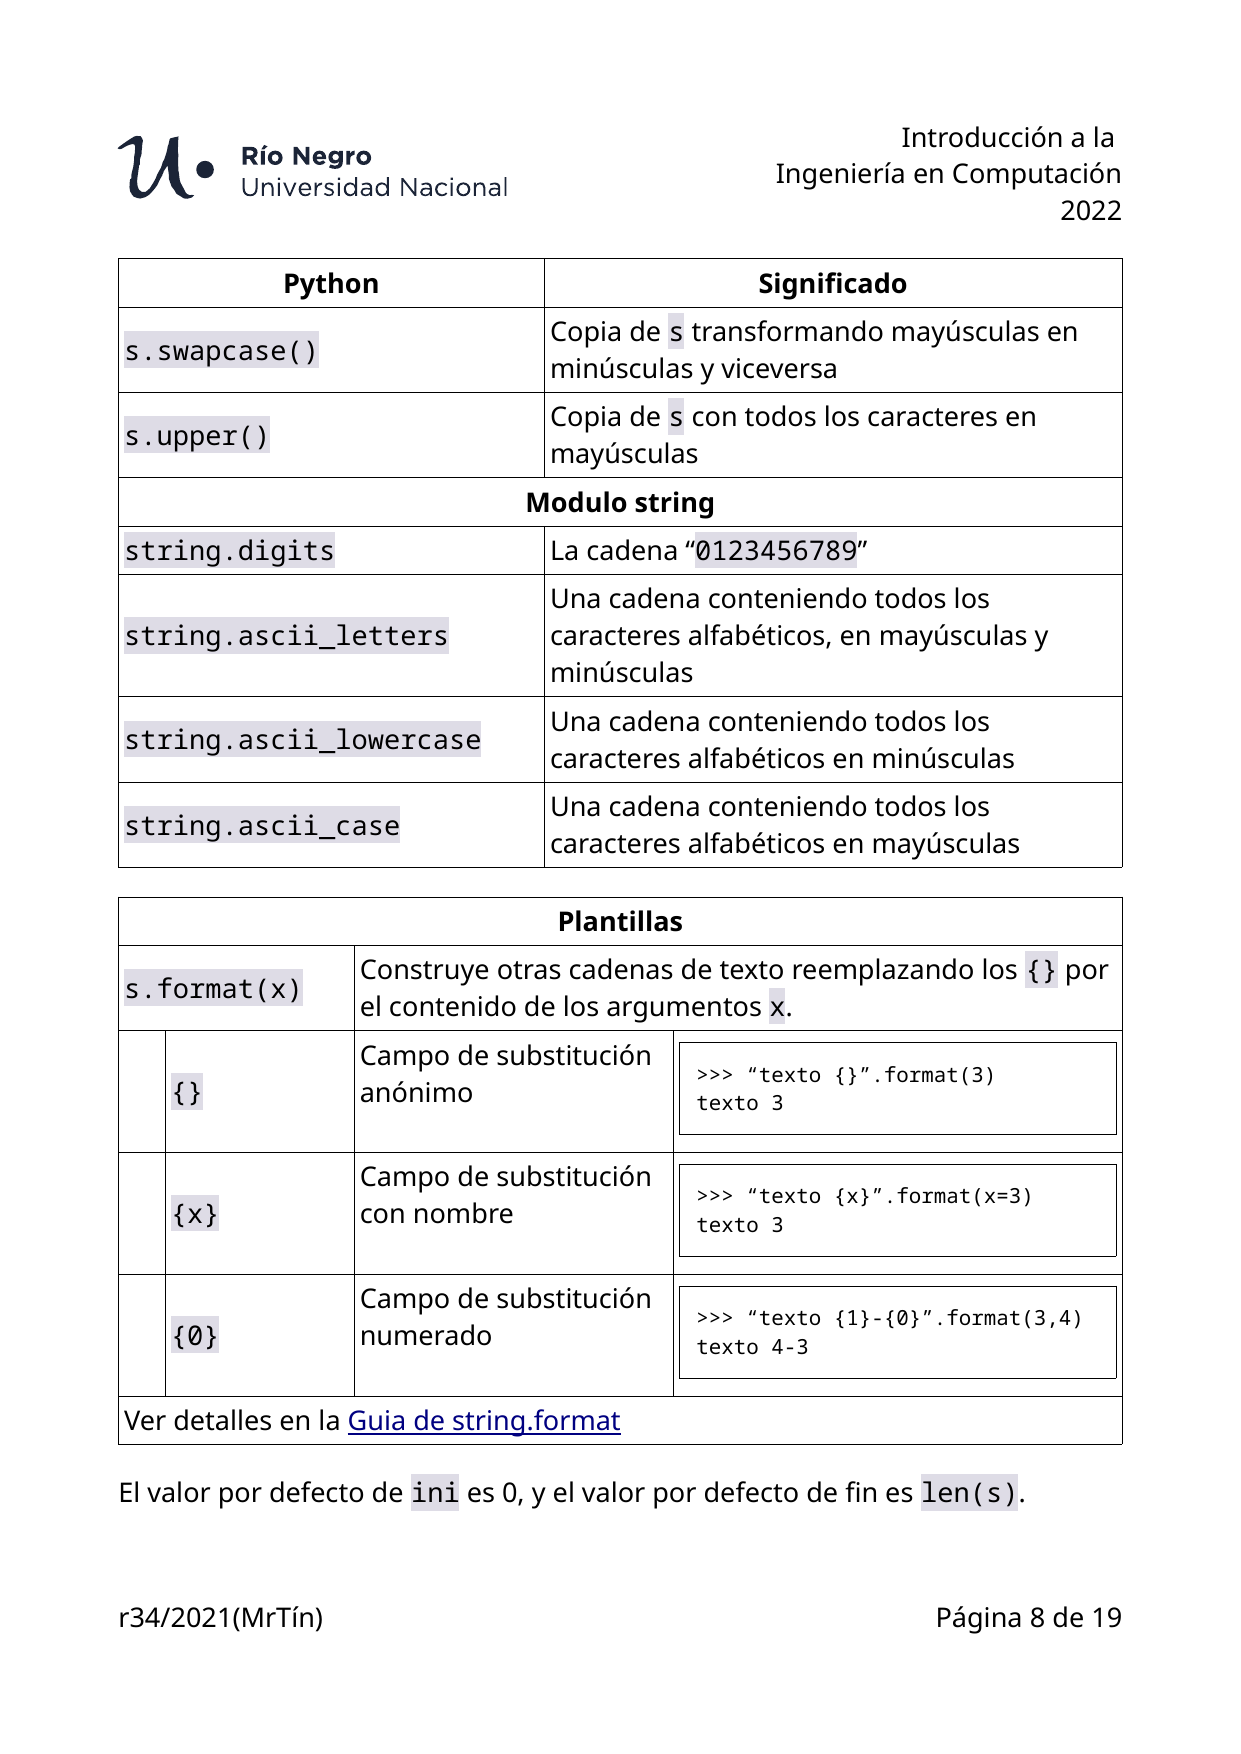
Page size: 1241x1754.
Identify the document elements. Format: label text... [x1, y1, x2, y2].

table_header Plantillas [119, 898, 1122, 945]
table_cell Campo de substitución numerado [355, 1275, 673, 1396]
text El valor por defecto de ini es 0, y el valor por defecto de fin es len(s). [1018, 1474, 1122, 1511]
table_cell string.ascii_letters [119, 575, 544, 696]
table_cell Una cadena conteniendo todos los caracteres alfabéticos, en mayúsculas y minúsculas [545, 575, 1122, 696]
table_cell Campo de substitución anónimo [355, 1031, 673, 1152]
table_cell s.upper() [119, 393, 544, 477]
table_cell {x} [166, 1153, 354, 1274]
text El valor por defecto de ini es 0, y el valor por defecto de fin es len(s). [118, 1474, 411, 1511]
table_cell {0} [166, 1275, 354, 1396]
table_cell Una cadena conteniendo todos los caracteres alfabéticos en minúsculas [545, 697, 1122, 782]
table_cell {} [166, 1031, 354, 1152]
table_cell >>> “texto {}”.format(3) texto 3 [674, 1031, 1122, 1152]
table_cell s.format(x) [119, 946, 354, 1030]
table_cell string.ascii_case [119, 783, 544, 867]
table_cell >>> “texto {1}-{0}”.format(3,4) texto 4-3 [674, 1275, 1122, 1396]
table_cell Copia de s transformando mayúsculas en minúsculas y viceversa [545, 308, 1122, 392]
table_cell Construye otras cadenas de texto reemplazando los {} por el contenido de los argumentos x. [355, 946, 1122, 1030]
table_cell Una cadena conteniendo todos los caracteres alfabéticos en mayúsculas [545, 783, 1122, 867]
table_cell La cadena “0123456789” [545, 527, 1122, 574]
text El valor por defecto de ini es 0, y el valor por defecto de fin es len(s). [459, 1474, 921, 1511]
table_cell Ver detalles en la Guia de string.format [119, 1397, 1122, 1444]
table_cell string.ascii_lowercase [119, 697, 544, 782]
table_cell Campo de substitución con nombre [355, 1153, 673, 1274]
table_cell [119, 1275, 165, 1396]
table_cell string.digits [119, 527, 544, 574]
table_cell Modulo string [119, 478, 1122, 526]
table_cell s.swapcase() [119, 308, 544, 392]
table_cell [119, 1153, 165, 1274]
table_cell >>> “texto {x}”.format(x=3) texto 3 [674, 1153, 1122, 1274]
table_cell Copia de s con todos los caracteres en mayúsculas [545, 393, 1122, 477]
table_cell [119, 1031, 165, 1152]
table_header Python [119, 259, 544, 307]
table_header Significado [545, 259, 1122, 307]
